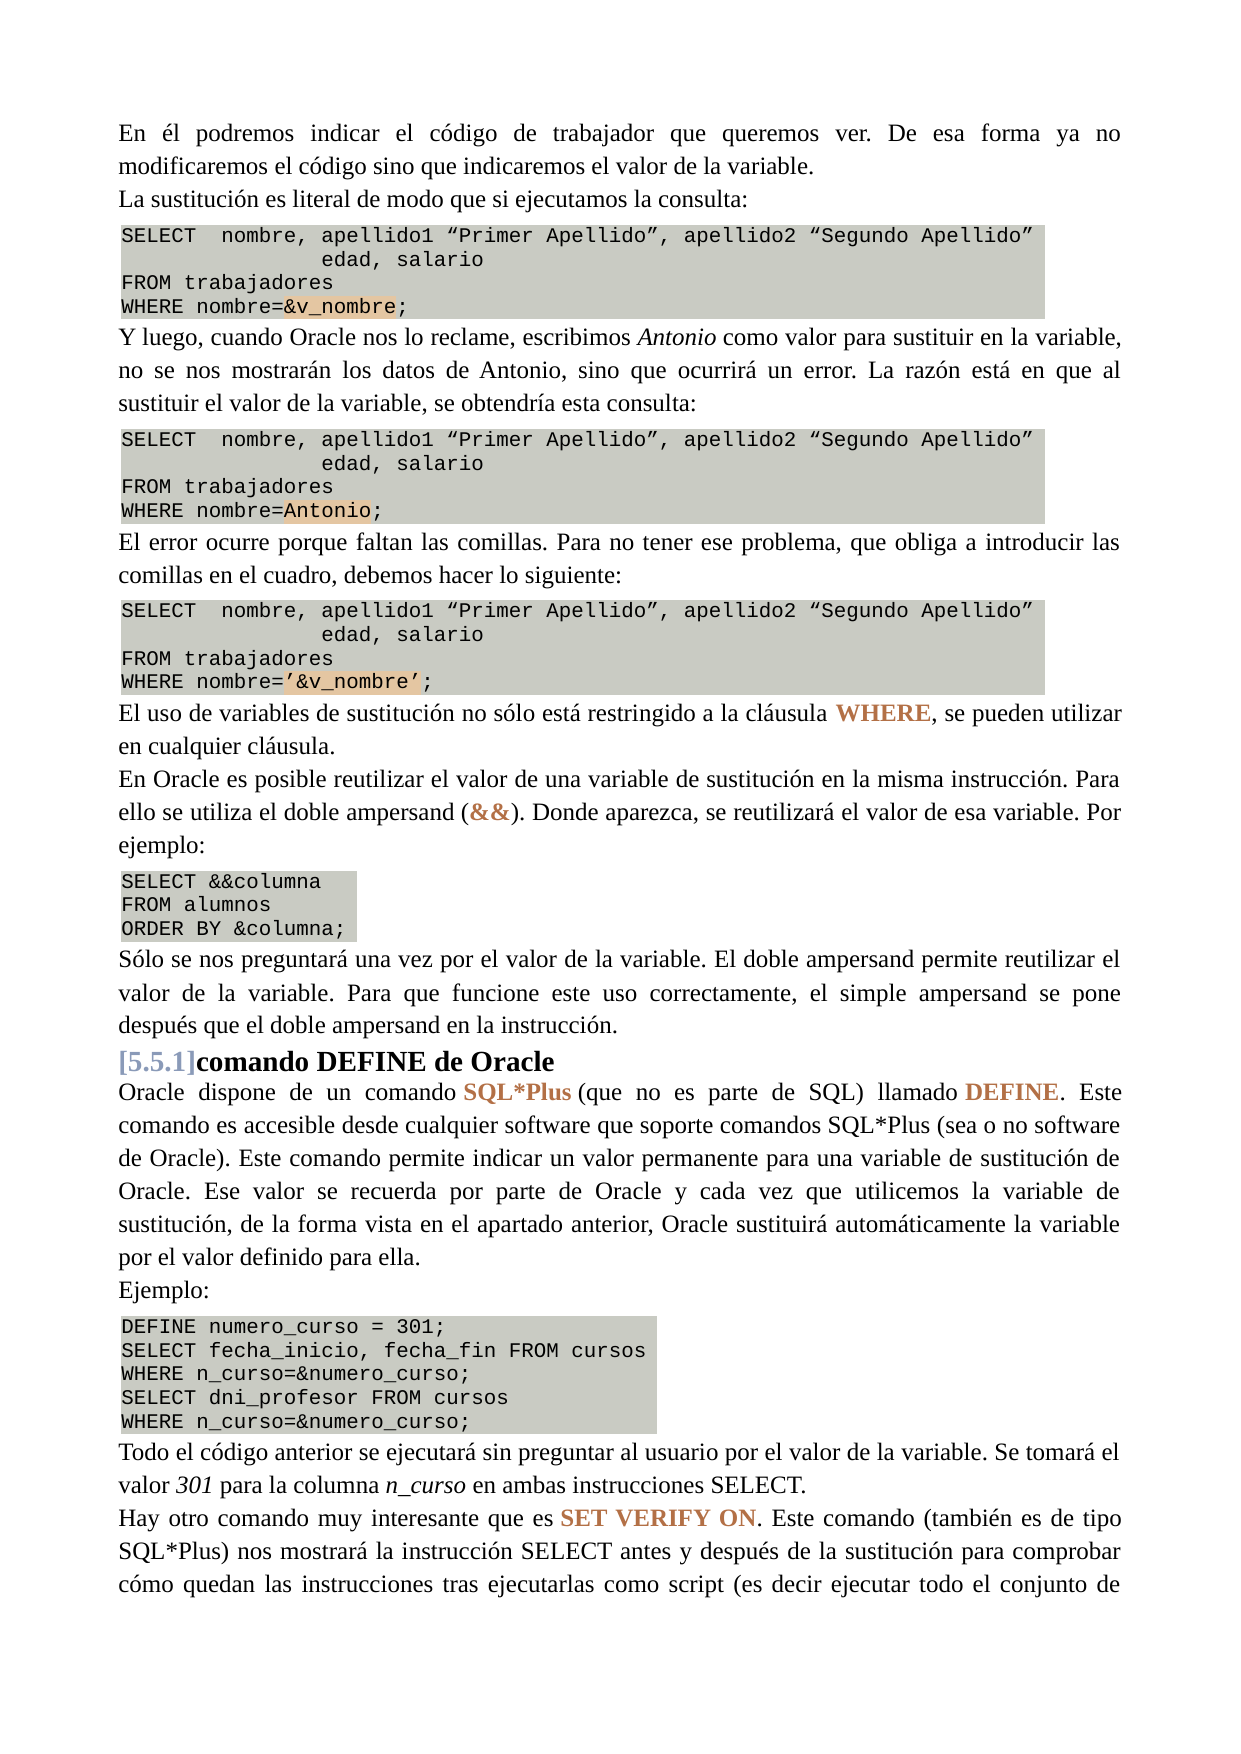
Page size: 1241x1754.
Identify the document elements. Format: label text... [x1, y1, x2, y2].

text La sustitución es literal de modo que si ejecutamos la consulta: [118, 184, 1122, 213]
text Oracle dispone de un comando SQL*Plus (que no es parte de SQL) llamado DEFINE. Este comando es accesible desde cualquier software que soporte comandos SQL*Plus (sea o no software de Oracle). Este comando permite indicar un valor permanente para una variable de sustitución de Oracle. Ese valor se recuerda por parte de Oracle y cada vez que utilicemos la variable de sustitución, de la forma vista en el apartado anterior, Oracle sustituirá automáticamente la variable por el valor definido para ella. [118, 1077, 1122, 1271]
table_header DEFINE numero_curso = 301; SELECT fecha_inicio, fecha_fin FROM cursos WHERE n_curso=&numero_curso; SELECT dni_profesor FROM cursos WHERE n_curso=&numero_curso; [118, 1313, 660, 1437]
table_header SELECT nombre, apellido1 “Primer Apellido”, apellido2 “Segundo Apellido” edad, salario FROM trabajadores WHERE nombre=Antonio; [118, 426, 1048, 527]
text El error ocurre porque faltan las comillas. Para no tener ese problema, que obliga a introducir las comillas en el cuadro, debemos hacer lo siguiente: [118, 527, 1122, 588]
table_header SELECT nombre, apellido1 “Primer Apellido”, apellido2 “Segundo Apellido” edad, salario FROM trabajadores WHERE nombre=’&v_nombre’; [118, 598, 1048, 698]
text Hay otro comando muy interesante que es SET VERIFY ON. Este comando (también es de tipo SQL*Plus) nos mostrará la instrucción SELECT antes y después de la sustitución para comprobar cómo quedan las instrucciones tras ejecutarlas como script (es decir ejecutar todo el conjunto de [118, 1503, 1122, 1598]
text En Oracle es posible reutilizar el valor de una variable de sustitución en la misma instrucción. Para ello se utiliza el doble ampersand (&&). Donde aparezca, se reutilizará el valor de esa variable. Por ejemplo: [118, 764, 1122, 859]
text Ejemplo: [118, 1275, 1122, 1304]
subtitle [5.5.1]comando DEFINE de Oracle [118, 1044, 1122, 1077]
text Y luego, cuando Oracle nos lo reclame, escribimos Antonio como valor para sustituir en la variable, no se nos mostrarán los datos de Antonio, sino que ocurrirá un error. La razón está en que al sustituir el valor de la variable, se obtendría esta consulta: [118, 322, 1122, 417]
table_header SELECT &&columna FROM alumnos ORDER BY &columna; [118, 868, 360, 944]
table_header SELECT nombre, apellido1 “Primer Apellido”, apellido2 “Segundo Apellido” edad, salario FROM trabajadores WHERE nombre=&v_nombre; [118, 222, 1048, 322]
text Sólo se nos preguntará una vez por el valor de la variable. El doble ampersand permite reutilizar el valor de la variable. Para que funcione este uso correctamente, el simple ampersand se pone después que el doble ampersand en la instrucción. [118, 944, 1122, 1039]
text El uso de variables de sustitución no sólo está restringido a la cláusula WHERE, se pueden utilizar en cualquier cláusula. [118, 698, 1122, 760]
text En él podremos indicar el código de trabajador que queremos ver. De esa forma ya no modificaremos el código sino que indicaremos el valor de la variable. [118, 118, 1122, 180]
text Todo el código anterior se ejecutará sin preguntar al usuario por el valor de la variable. Se tomará el valor 301 para la columna n_curso en ambas instrucciones SELECT. [118, 1437, 1122, 1499]
